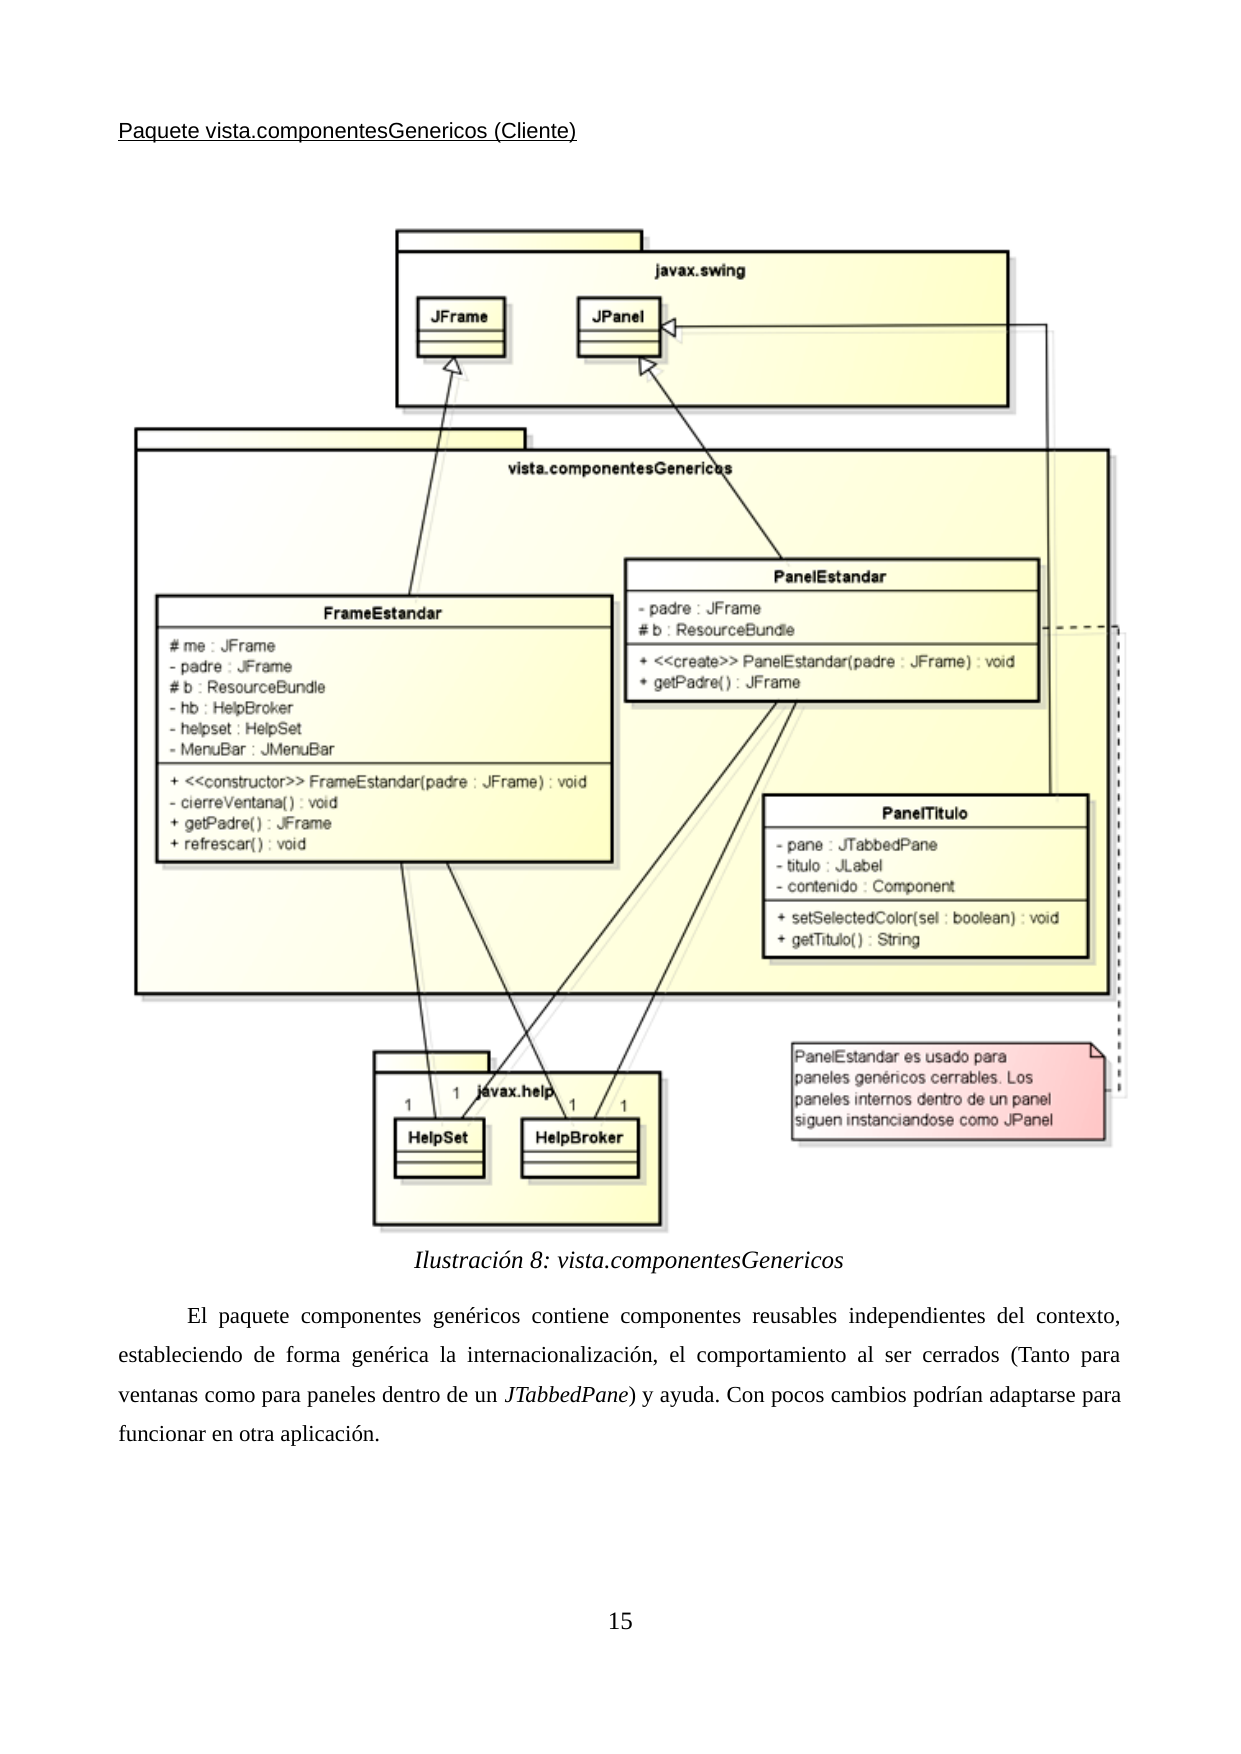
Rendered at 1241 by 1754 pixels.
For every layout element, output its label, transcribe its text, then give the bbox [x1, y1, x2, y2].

text El paquete componentes genéricos contiene componentes reusables independientes del contexto, estableciendo de forma genérica la internacionalización, el comportamiento al ser cerrados (Tanto para ventanas como para paneles dentro de un JTabbedPane) y ayuda. Con pocos cambios podrían adaptarse para funcionar en otra aplicación. [118, 208, 1122, 1447]
subtitle Paquete vista.componentesGenericos (Cliente) [118, 118, 1122, 143]
picture [128, 224, 1133, 1245]
subtitle [128, 1273, 1132, 1289]
subtitle [128, 212, 1132, 224]
text Ilustración 8: vista.componentesGenericos [128, 1245, 1132, 1273]
